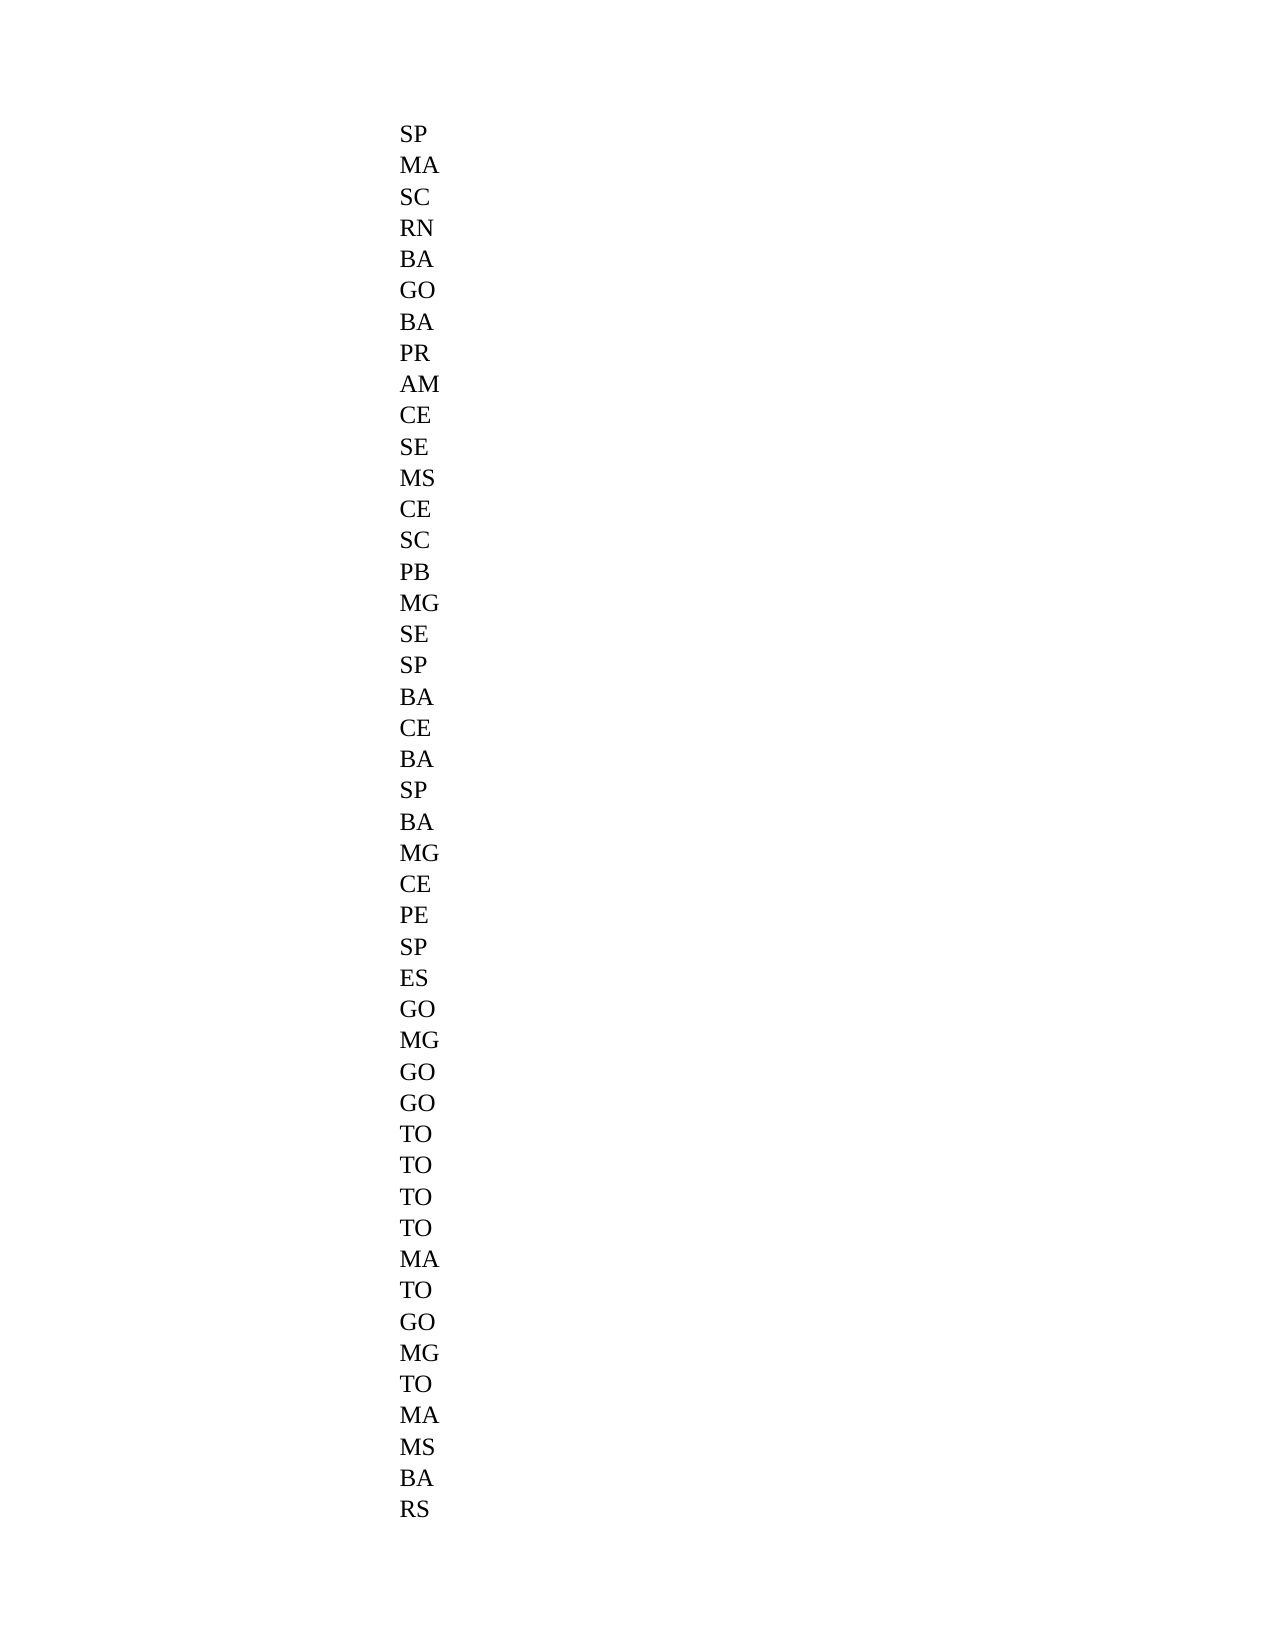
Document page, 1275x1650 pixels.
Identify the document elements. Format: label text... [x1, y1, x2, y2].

table_cell MA [399, 1243, 446, 1274]
table_cell MS [399, 462, 446, 493]
table_cell TO [399, 1212, 446, 1243]
table_cell RS [399, 1493, 446, 1524]
table_cell MA [399, 149, 446, 181]
table_cell SE [399, 431, 446, 462]
table_cell SE [399, 618, 446, 649]
table_cell [118, 1024, 399, 1056]
table_cell TO [399, 1181, 446, 1212]
table_cell AM [399, 368, 446, 399]
table_cell [118, 243, 399, 274]
table_cell [118, 1399, 399, 1431]
table_cell TO [399, 1149, 446, 1181]
table_cell [118, 274, 399, 306]
table_cell [118, 1243, 399, 1274]
table_cell [118, 962, 399, 993]
table_cell [118, 1431, 399, 1462]
table_cell MS [399, 1431, 446, 1462]
table_cell CE [399, 868, 446, 899]
table_cell [118, 587, 399, 618]
table_cell SP [399, 931, 446, 962]
table_cell [118, 712, 399, 743]
table_cell [118, 306, 399, 337]
table_cell MG [399, 837, 446, 868]
table_cell [118, 1306, 399, 1337]
table_cell GO [399, 274, 446, 306]
table_cell PB [399, 556, 446, 587]
table_cell MG [399, 1337, 446, 1368]
table_cell BA [399, 806, 446, 837]
table_cell [118, 493, 399, 524]
table_cell [118, 649, 399, 681]
table_cell ES [399, 962, 446, 993]
table_cell [118, 1118, 399, 1149]
table_cell GO [399, 993, 446, 1024]
table_cell [118, 399, 399, 431]
table_cell [118, 993, 399, 1024]
table_cell CE [399, 712, 446, 743]
table_cell MG [399, 587, 446, 618]
table_cell SP [399, 649, 446, 681]
table_cell GO [399, 1056, 446, 1087]
table_cell SP [399, 118, 446, 149]
table_cell [118, 118, 399, 149]
table_cell [118, 806, 399, 837]
table_cell TO [399, 1274, 446, 1306]
table_cell TO [399, 1118, 446, 1149]
table_cell BA [399, 1462, 446, 1493]
table_cell [118, 337, 399, 368]
table_cell BA [399, 681, 446, 712]
table_cell GO [399, 1087, 446, 1118]
table_cell MG [399, 1024, 446, 1056]
table_cell [118, 431, 399, 462]
table_cell [118, 1087, 399, 1118]
table_cell BA [399, 743, 446, 774]
table_cell [118, 1337, 399, 1368]
table_cell [118, 524, 399, 556]
table_cell GO [399, 1306, 446, 1337]
table_cell [118, 1212, 399, 1243]
table_cell [118, 618, 399, 649]
table_cell [118, 774, 399, 806]
table_cell [118, 1368, 399, 1399]
table_cell [118, 1274, 399, 1306]
table_cell PE [399, 899, 446, 931]
table_cell RN [399, 212, 446, 243]
table_cell [118, 681, 399, 712]
table_cell [118, 743, 399, 774]
table_cell [118, 899, 399, 931]
table_cell CE [399, 399, 446, 431]
table_cell [118, 931, 399, 962]
table_cell SP [399, 774, 446, 806]
table_cell BA [399, 243, 446, 274]
table_cell [118, 368, 399, 399]
table_cell [118, 149, 399, 181]
table_cell BA [399, 306, 446, 337]
table_cell [118, 1056, 399, 1087]
table_cell SC [399, 524, 446, 556]
table_cell CE [399, 493, 446, 524]
table_cell TO [399, 1368, 446, 1399]
table_cell [118, 1462, 399, 1493]
table_cell SC [399, 181, 446, 212]
table_cell [118, 837, 399, 868]
table_cell [118, 556, 399, 587]
table_cell [118, 1149, 399, 1181]
table_cell [118, 868, 399, 899]
table_cell [118, 1181, 399, 1212]
table_cell PR [399, 337, 446, 368]
table_cell MA [399, 1399, 446, 1431]
table_cell [118, 462, 399, 493]
table_cell [118, 181, 399, 212]
table_cell [118, 212, 399, 243]
table_cell [118, 1493, 399, 1524]
